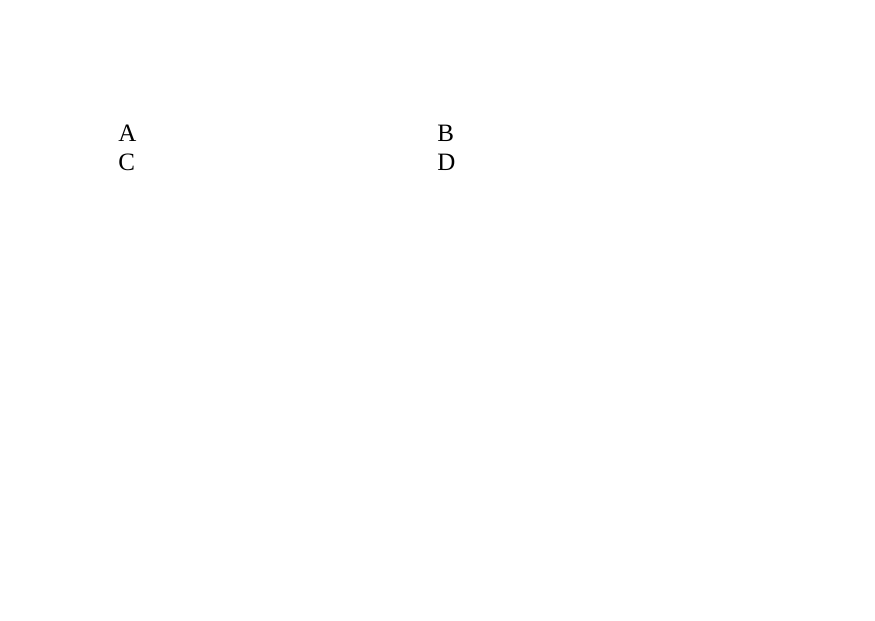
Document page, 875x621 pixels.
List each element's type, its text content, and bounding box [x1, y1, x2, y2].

table_header B [437, 118, 756, 147]
table_cell D [437, 147, 756, 176]
table_cell C [118, 147, 437, 176]
table_header A [118, 118, 437, 147]
